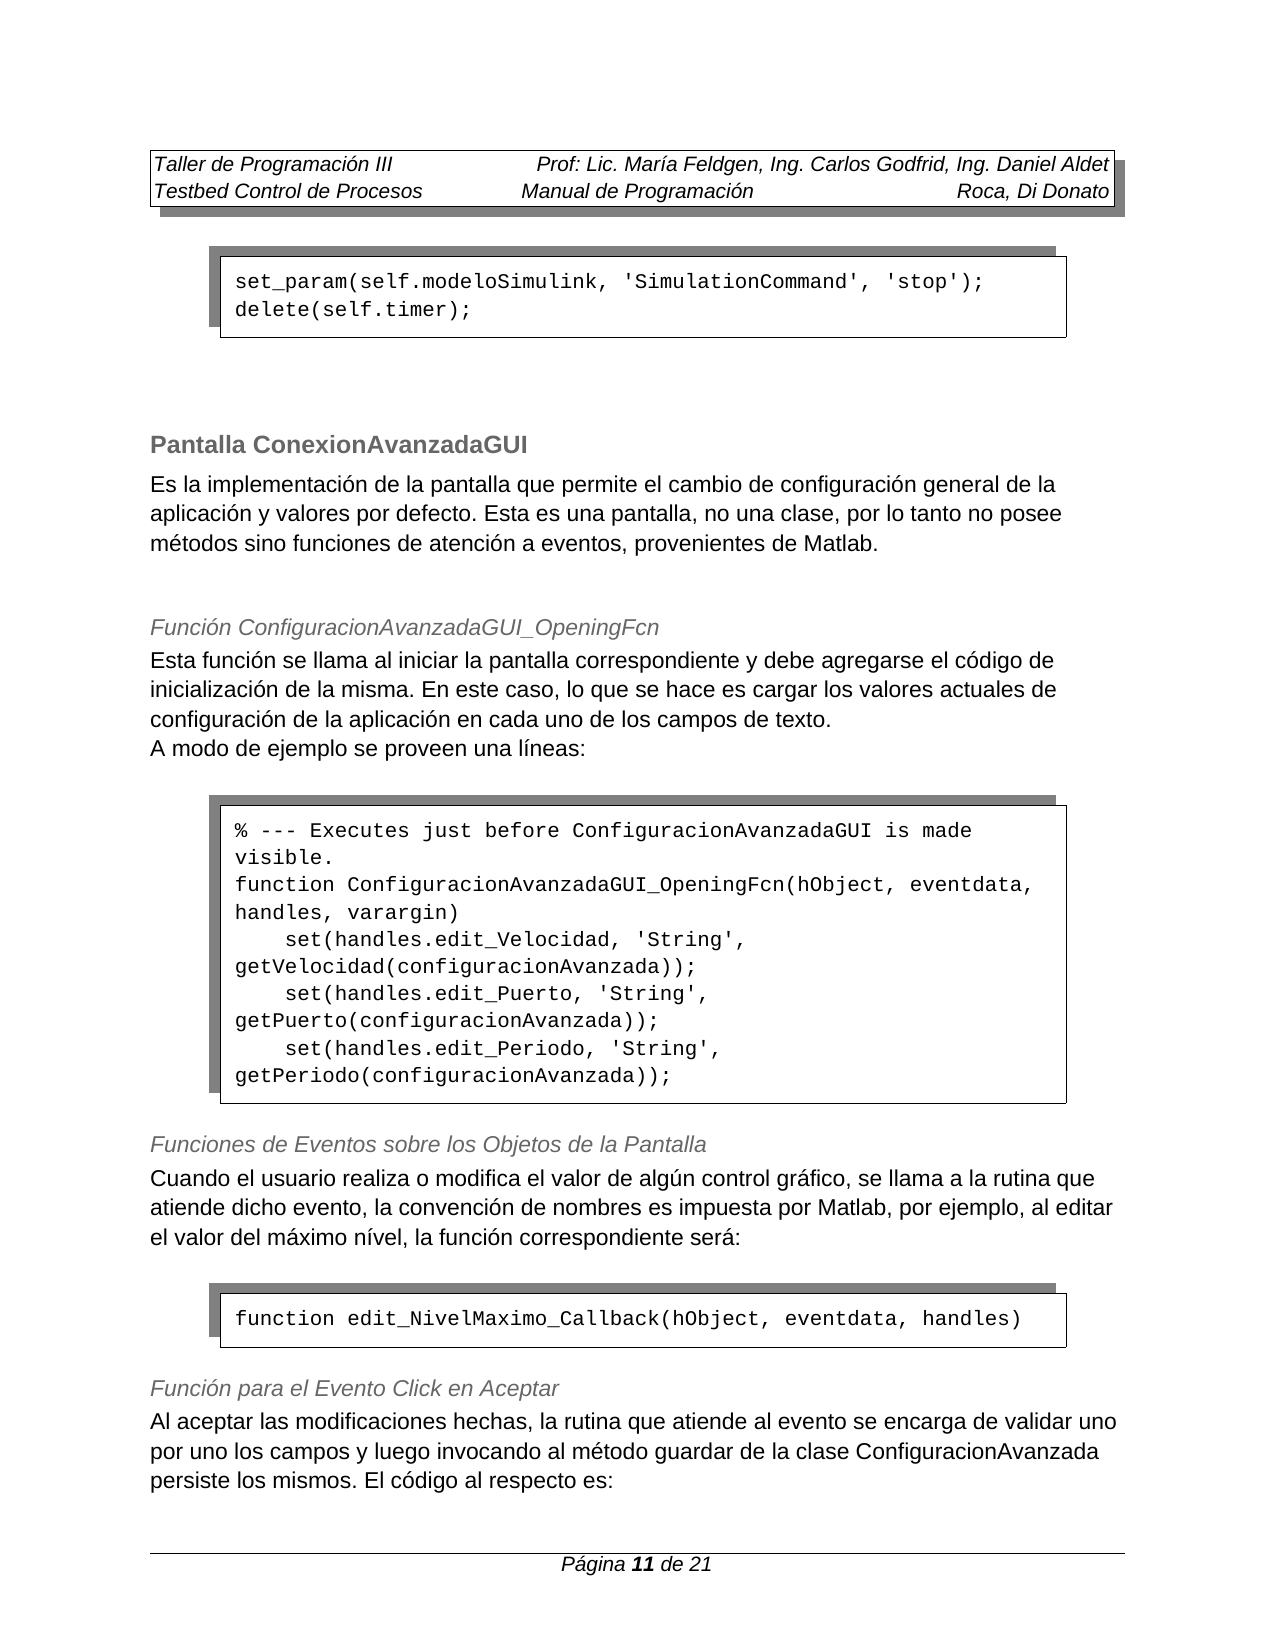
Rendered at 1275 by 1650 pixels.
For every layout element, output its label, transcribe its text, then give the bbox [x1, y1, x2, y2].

text set(handles.edit_Puerto, 'String', getPuerto(configuracionAvanzada)); [221, 968, 1066, 1023]
text set_param(self.modeloSimulink, 'SimulationCommand', 'stop'); [221, 257, 1066, 284]
text delete(self.timer); [221, 284, 1066, 337]
subtitle Función ConfiguracionAvanzadaGUI_OpeningFcn [150, 614, 1125, 640]
text Esta función se llama al iniciar la pantalla correspondiente y debe agregarse el código de inicialización de la misma. En este caso, lo que se hace es cargar los valores actuales de configuración de la aplicación en cada uno de los campos de texto. [150, 648, 1125, 732]
text Cuando el usuario realiza o modifica el valor de algún control gráfico, se llama a la rutina que atiende dicho evento, la convención de nombres es impuesta por Matlab, por ejemplo, al editar el valor del máximo nível, la función correspondiente será: [150, 1165, 1125, 1250]
text Es la implementación de la pantalla que permite el cambio de configuración general de la aplicación y valores por defecto. Esta es una pantalla, no una clase, por lo tanto no posee métodos sino funciones de atención a eventos, provenientes de Matlab. [150, 472, 1125, 556]
text set(handles.edit_Velocidad, 'String', getVelocidad(configuracionAvanzada)); [221, 914, 1066, 968]
subtitle Función para el Evento Click en Aceptar [150, 1376, 1125, 1401]
text % --- Executes just before ConfiguracionAvanzadaGUI is made visible. [221, 806, 1066, 859]
text set(handles.edit_Periodo, 'String', getPeriodo(configuracionAvanzada)); [221, 1023, 1066, 1103]
subtitle Funciones de Eventos sobre los Objetos de la Pantalla [150, 1132, 1125, 1157]
text function ConfiguracionAvanzadaGUI_OpeningFcn(hObject, eventdata, handles, varargin) [221, 859, 1066, 914]
subtitle Pantalla ConexionAvanzadaGUI [150, 431, 1125, 459]
text Al aceptar las modificaciones hechas, la rutina que atiende al evento se encarga de validar uno por uno los campos y luego invocando al método guardar de la clase ConfiguracionAvanzada persiste los mismos. El código al respecto es: [150, 1409, 1125, 1493]
text A modo de ejemplo se proveen una líneas: [150, 736, 1125, 761]
text function edit_NivelMaximo_Callback(hObject, eventdata, handles) [221, 1294, 1066, 1347]
